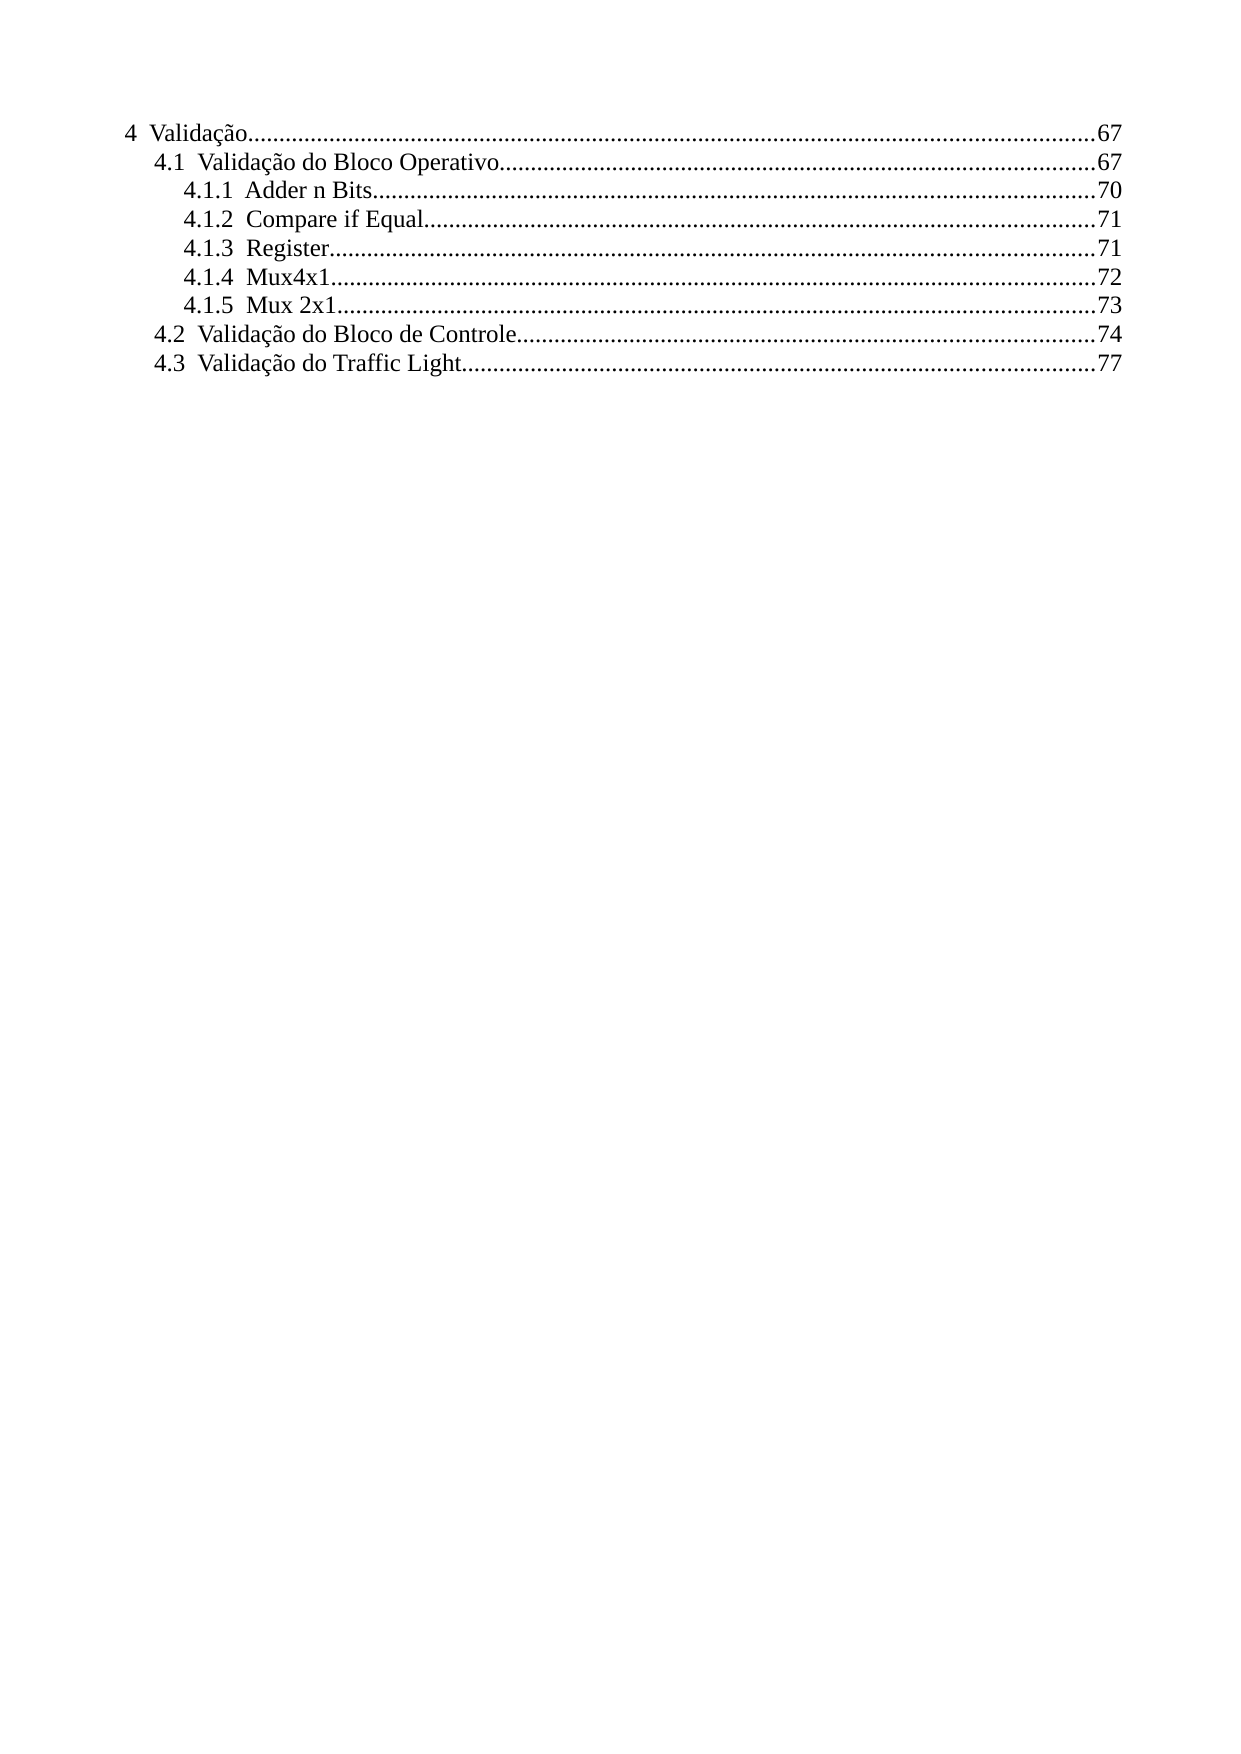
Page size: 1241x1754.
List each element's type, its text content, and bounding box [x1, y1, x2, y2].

text 4.1.5 Mux 2x1 73 [177, 291, 1122, 319]
text 4.3 Validação do Traffic Light 77 [148, 348, 1122, 377]
text 4.1.3 Register 71 [177, 233, 1122, 262]
text 4.1.1 Adder n Bits 70 [177, 176, 1122, 204]
text 4.2 Validação do Bloco de Controle 74 [148, 319, 1122, 348]
text 4.1.2 Compare if Equal 71 [177, 204, 1122, 233]
text 4 Validação 67 [118, 118, 1122, 147]
text 4.1.4 Mux4x1 72 [177, 262, 1122, 291]
text 4.1 Validação do Bloco Operativo 67 [148, 147, 1122, 176]
